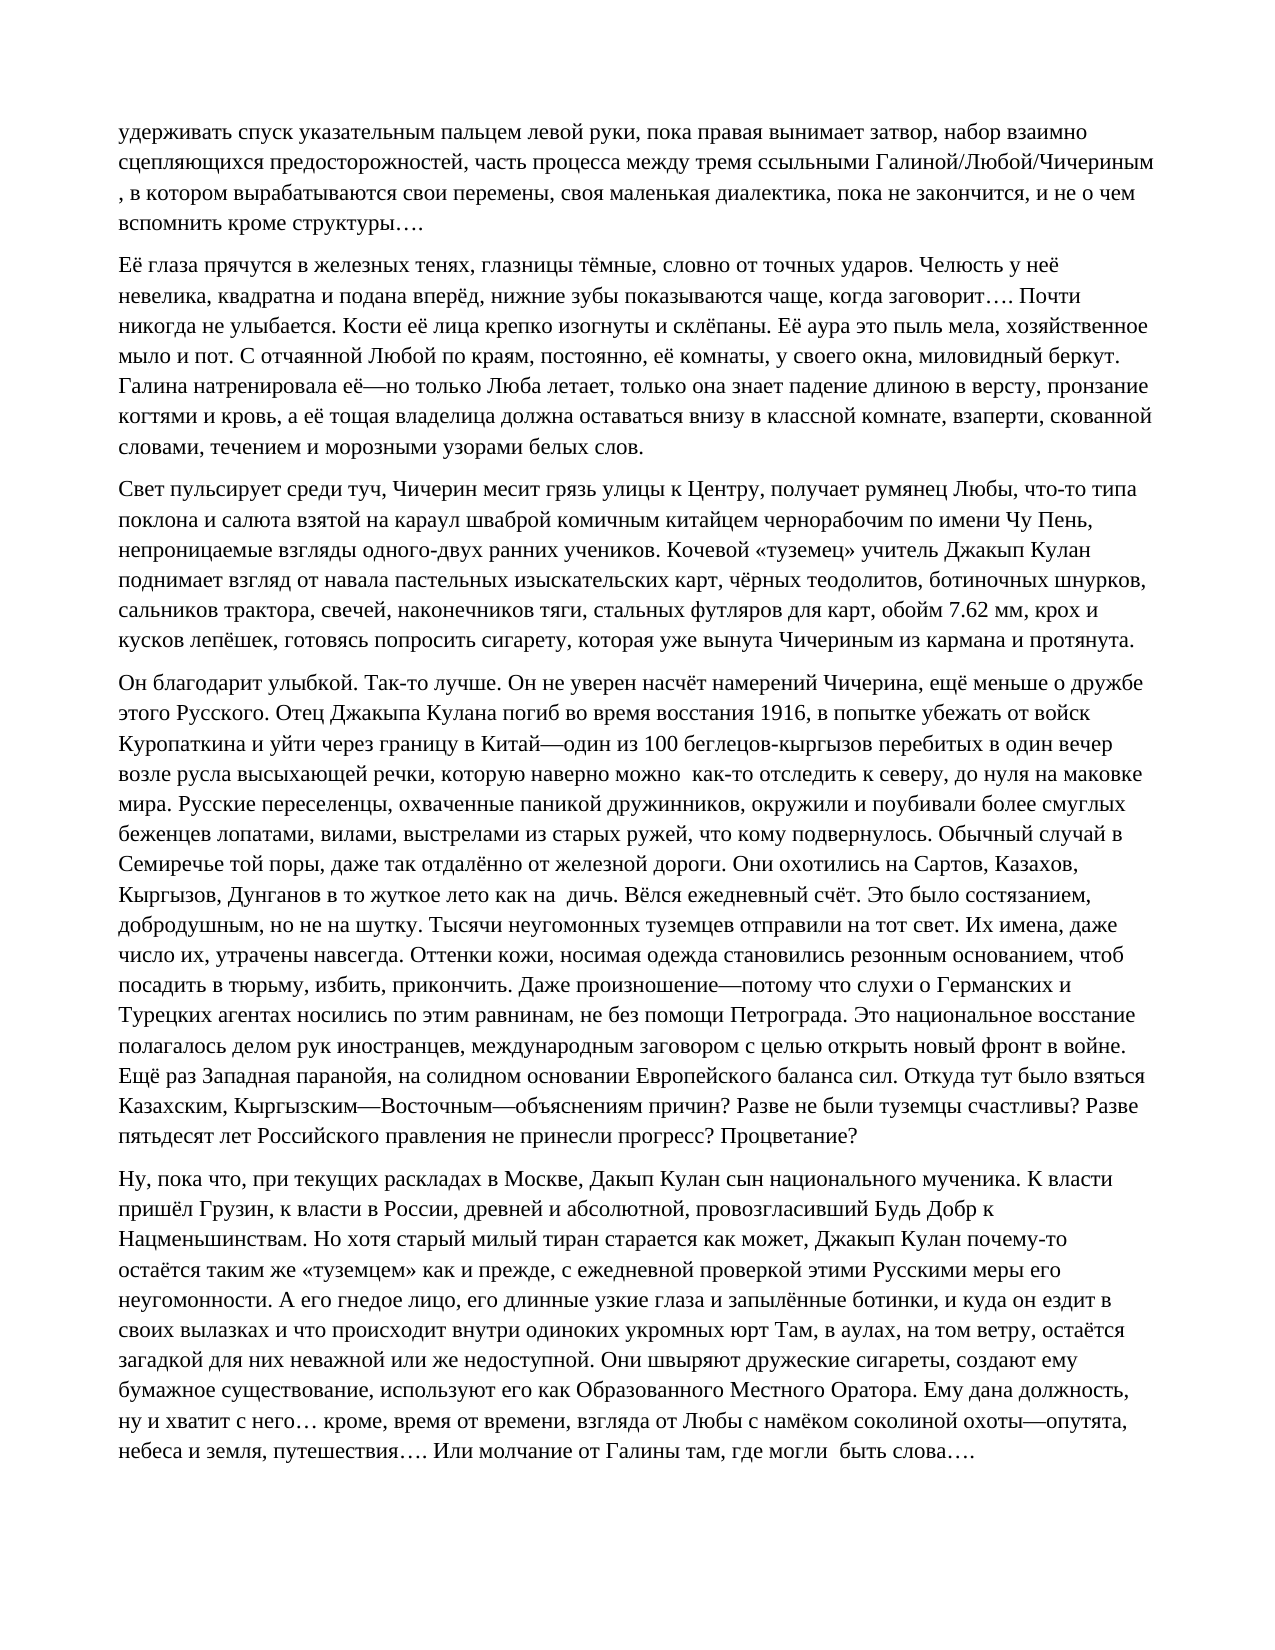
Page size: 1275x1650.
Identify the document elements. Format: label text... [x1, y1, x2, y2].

text Её глаза прячутся в железных тенях, глазницы тёмные, словно от точных ударов. Челюсть у неё невелика, квадратна и подана вперёд, нижние зубы показываются чаще, когда заговорит…. Почти никогда не улыбается. Кости её лица крепко изогнуты и склёпаны. Её аура это пыль мела, хозяйственное мыло и пот. С отчаянной Любой по краям, постоянно, её комнаты, у своего окна, миловидный беркут. Галина натренировала её—но только Люба летает, только она знает падение длиною в версту, пронзание когтями и кровь, а её тощая владелица должна оставаться внизу в классной комнате, взаперти, скованной словами, течением и морозными узорами белых слов. [118, 251, 1157, 459]
text удерживать спуск указательным пальцем левой руки, пока правая вынимает затвор, набор взаимно сцепляющихся предосторожностей, часть процесса между тремя ссыльными Галиной/Любой/Чичериным , в котором вырабатываются свои перемены, своя маленькая диалектика, пока не закончится, и не о чем вспомнить кроме структуры…. [118, 118, 1157, 235]
text Ну, пока что, при текущих раскладах в Москве, Дакып Кулан сын национального мученика. К власти пришёл Грузин, к власти в России, древней и абсолютной, провозгласивший Будь Добр к Нацменьшинствам. Но хотя старый милый тиран старается как может, Джакып Кулан почему-то остаётся таким же «туземцем» как и прежде, с ежедневной проверкой этими Русскими меры его неугомонности. А его гнедое лицо, его длинные узкие глаза и запылённые ботинки, и куда он ездит в своих вылазках и что происходит внутри одиноких укромных юрт Там, в аулах, на том ветру, остаётся загадкой для них неважной или же недоступной. Они швыряют дружеские сигареты, создают ему бумажное существование, используют его как Образованного Местного Оратора. Ему дана должность, ну и хватит с него… кроме, время от времени, взгляда от Любы с намёком соколиной охоты—опутята, небеса и земля, путешествия…. Или молчание от Галины там, где могли быть слова…. [118, 1165, 1157, 1463]
text Он благодарит улыбкой. Так-то лучше. Он не уверен насчёт намерений Чичерина, ещё меньше о дружбе этого Русского. Отец Джакыпа Кулана погиб во время восстания 1916, в попытке убежать от войск Куропаткина и уйти через границу в Китай—один из 100 беглецов-кыргызов перебитых в один вечер возле русла высыхающей речки, которую наверно можно как-то отследить к северу, до нуля на маковке мира. Русские переселенцы, охваченные паникой дружинников, окружили и поубивали более смуглых беженцев лопатами, вилами, выстрелами из старых ружей, что кому подвернулось. Обычный случай в Семиречье той поры, даже так отдалённо от железной дороги. Они охотились на Сартов, Казахов, Кыргызов, Дунганов в то жуткое лето как на дичь. Вёлся ежедневный счёт. Это было состязанием, добродушным, но не на шутку. Тысячи неугомонных туземцев отправили на тот свет. Их имена, даже число их, утрачены навсегда. Оттенки кожи, носимая одежда становились резонным основанием, чтоб посадить в тюрьму, избить, прикончить. Даже произношение—потому что слухи о Германских и Турецких агентах носились по этим равнинам, не без помощи Петрограда. Это национальное восстание полагалось делом рук иностранцев, международным заговором с целью открыть новый фронт в войне. Ещё раз Западная паранойя, на солидном основании Европейского баланса сил. Откуда тут было взяться Казахским, Кыргызским—Восточным—объяснениям причин? Разве не были туземцы счастливы? Разве пятьдесят лет Российского правления не принесли прогресс? Процветание? [118, 669, 1157, 1149]
text Свет пульсирует среди туч, Чичерин месит грязь улицы к Центру, получает румянец Любы, что-то типа поклона и салюта взятой на караул шваброй комичным китайцем чернорабочим по имени Чу Пень, непроницаемые взгляды одного-двух ранних учеников. Кочевой «туземец» учитель Джакып Кулан поднимает взгляд от навала пастельных изыскательских карт, чёрных теодолитов, ботиночных шнурков, сальников трактора, свечей, наконечников тяги, стальных футляров для карт, обойм 7.62 мм, крох и кусков лепёшек, готовясь попросить сигарету, которая уже вынута Чичериным из кармана и протянута. [118, 475, 1157, 653]
